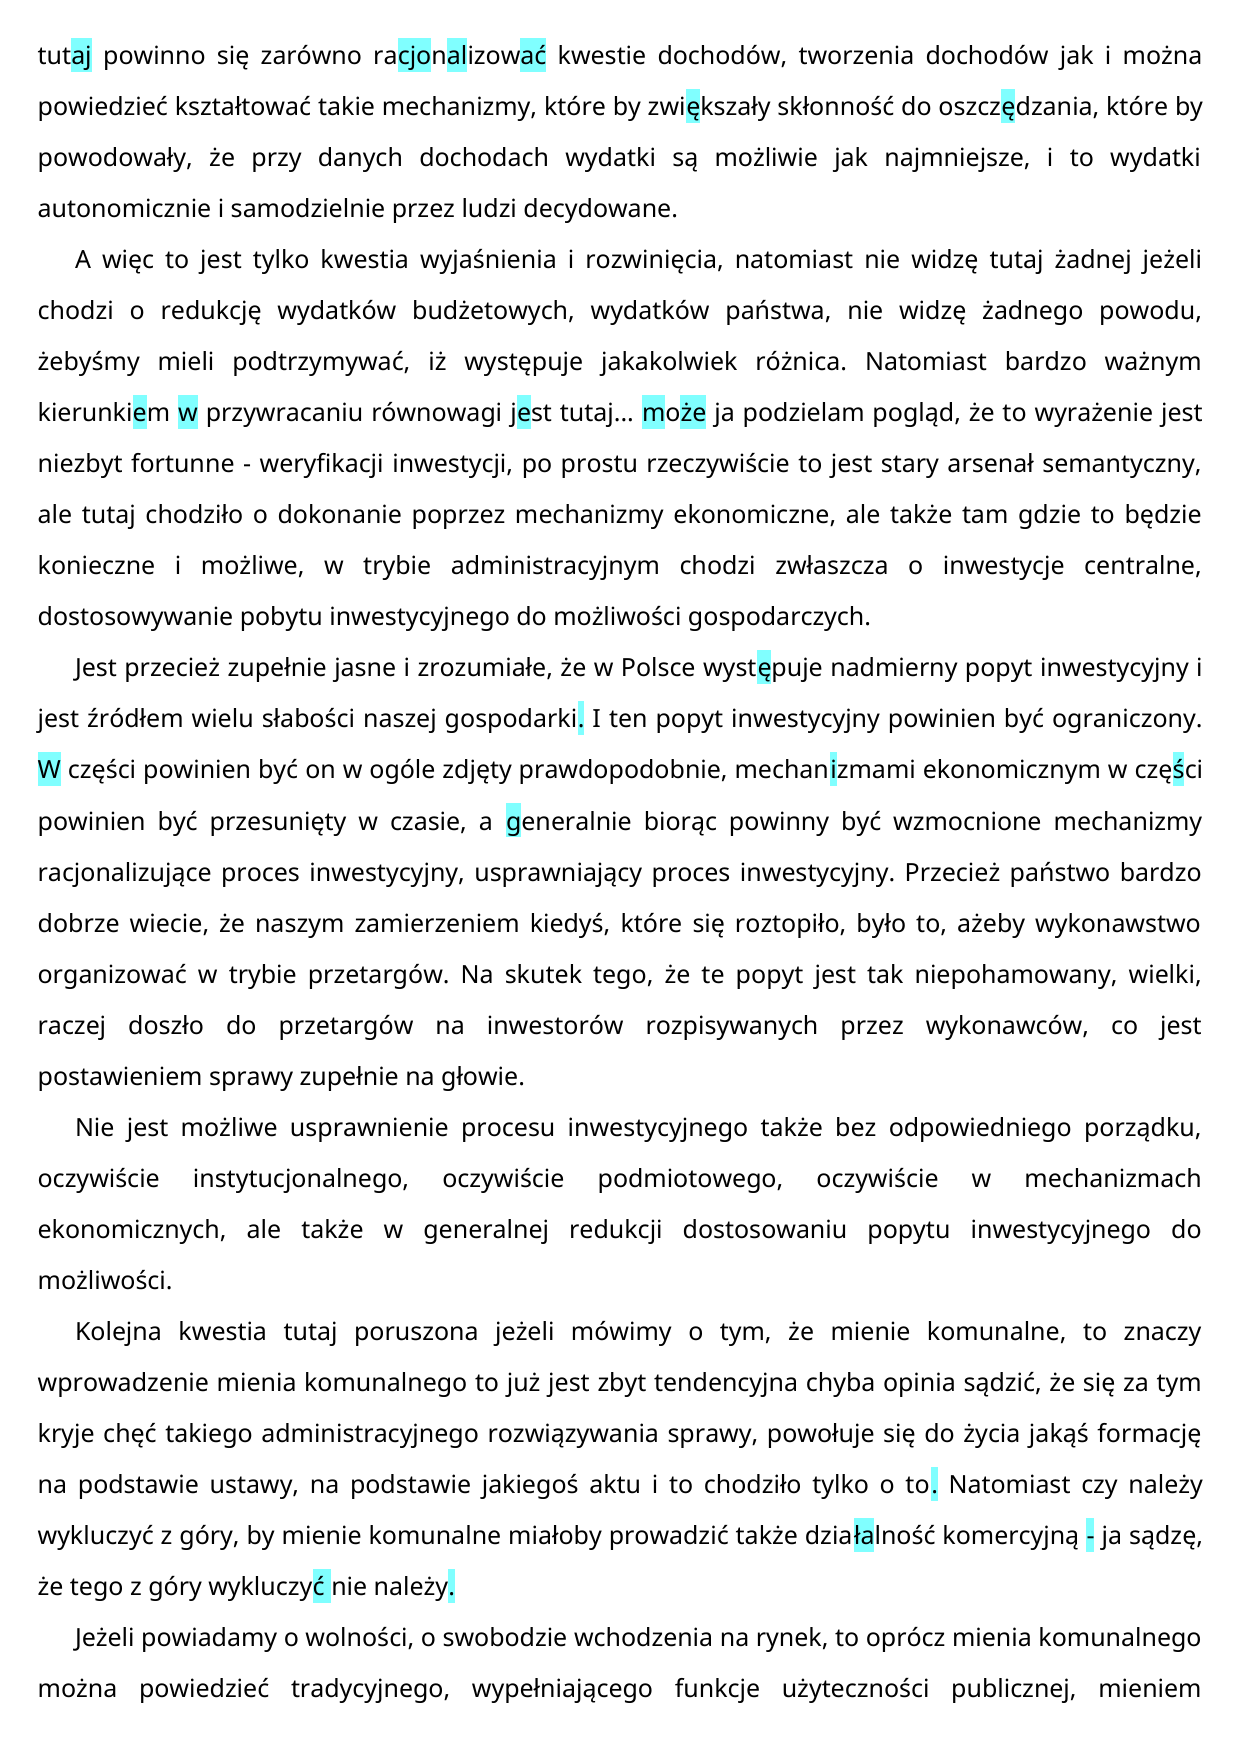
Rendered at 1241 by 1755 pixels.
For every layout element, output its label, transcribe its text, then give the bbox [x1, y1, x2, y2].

text Nie jest możliwe usprawnienie procesu inwestycyjnego także bez odpowiedniego porządku, oczywiście instytucjonalnego, oczywiście podmiotowego, oczywiście w mechanizmach ekonomicznych, ale także w generalnej redukcji dostosowaniu popytu inwestycyjnego do możliwości. [37, 1109, 1203, 1297]
text tutaj powinno się zarówno racjonalizować kwestie dochodów, tworzenia dochodów jak i można powiedzieć kształtować takie mechanizmy, które by zwiększały skłonność do oszczędzania, które by powodowały, że przy danych dochodach wydatki są możliwie jak najmniejsze, i to wydatki autonomicznie i samodzielnie przez ludzi decydowane. [37, 37, 1203, 225]
text Kolejna kwestia tutaj poruszona jeżeli mówimy o tym, że mienie komunalne, to znaczy wprowadzenie mienia komunalnego to już jest zbyt tendencyjna chyba opinia sądzić, że się za tym kryje chęć takiego administracyjnego rozwiązywania sprawy, powołuje się do życia jakąś formację na podstawie ustawy, na podstawie jakiegoś aktu i to chodziło tylko o to. Natomiast czy należy wykluczyć z góry, by mienie komunalne miałoby prowadzić także działalność komercyjną - ja sądzę, że tego z góry wykluczyć nie należy. [37, 1313, 1203, 1603]
text Jeżeli powiadamy o wolności, o swobodzie wchodzenia na rynek, to oprócz mienia komunalnego można powiedzieć tradycyjnego, wypełniającego funkcje użyteczności publicznej, mieniem [37, 1620, 1203, 1705]
text Jest przecież zupełnie jasne i zrozumiałe, że w Polsce występuje nadmierny popyt inwestycyjny i jest źródłem wielu słabości naszej gospodarki. I ten popyt inwestycyjny powinien być ograniczony. W części powinien być on w ogóle zdjęty prawdopodobnie, mechanizmami ekonomicznym w części powinien być przesunięty w czasie, a generalnie biorąc powinny być wzmocnione mechanizmy racjonalizujące proces inwestycyjny, usprawniający proces inwestycyjny. Przecież państwo bardzo dobrze wiecie, że naszym zamierzeniem kiedyś, które się roztopiło, było to, ażeby wykonawstwo organizować w trybie przetargów. Na skutek tego, że te popyt jest tak niepohamowany, wielki, raczej doszło do przetargów na inwestorów rozpisywanych przez wykonawców, co jest postawieniem sprawy zupełnie na głowie. [37, 650, 1203, 1092]
text A więc to jest tylko kwestia wyjaśnienia i rozwinięcia, natomiast nie widzę tutaj żadnej jeżeli chodzi o redukcję wydatków budżetowych, wydatków państwa, nie widzę żadnego powodu, żebyśmy mieli podtrzymywać, iż występuje jakakolwiek różnica. Natomiast bardzo ważnym kierunkiem w przywracaniu równowagi jest tutaj... może ja podzielam pogląd, że to wyrażenie jest niezbyt fortunne - weryfikacji inwestycji, po prostu rzeczywiście to jest stary arsenał semantyczny, ale tutaj chodziło o dokonanie poprzez mechanizmy ekonomiczne, ale także tam gdzie to będzie konieczne i możliwe, w trybie administracyjnym chodzi zwłaszcza o inwestycje centralne, dostosowywanie pobytu inwestycyjnego do możliwości gospodarczych. [37, 242, 1203, 633]
